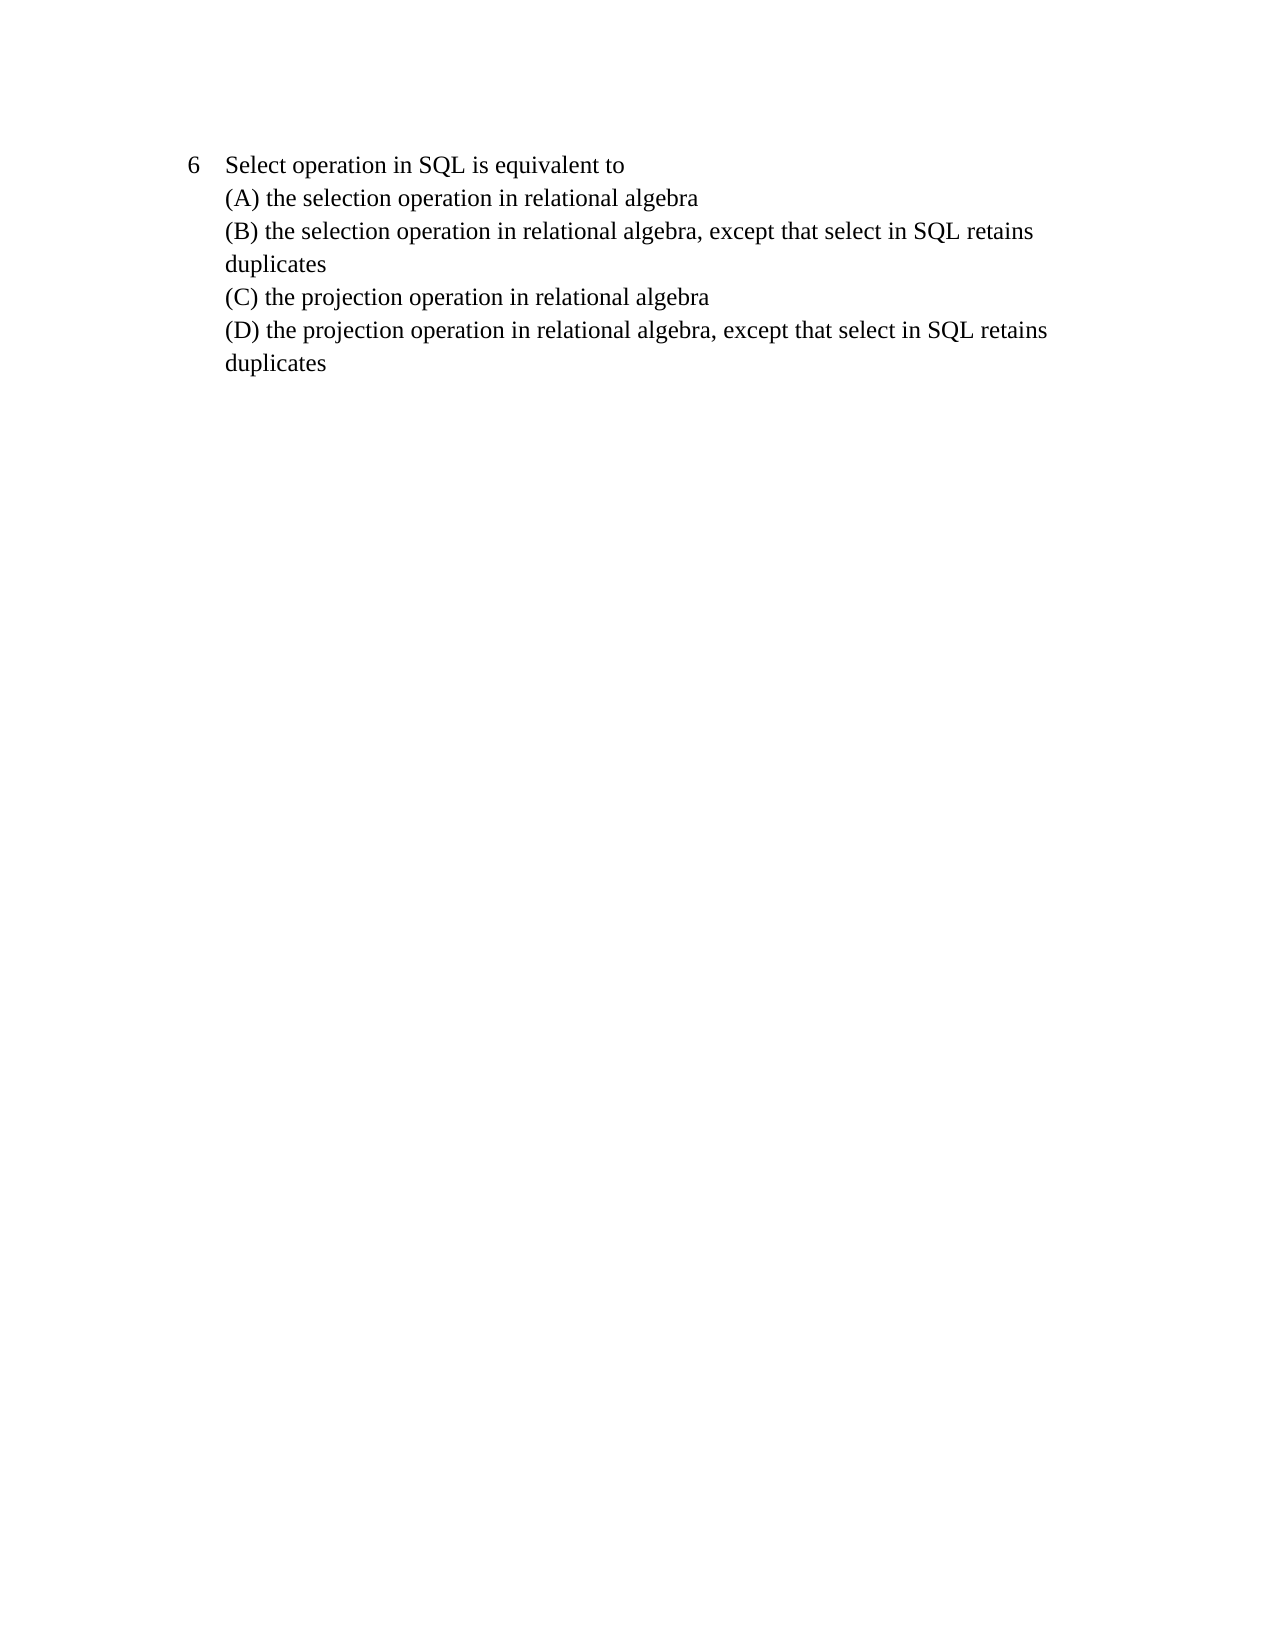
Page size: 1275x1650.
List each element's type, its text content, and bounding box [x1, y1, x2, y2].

text (D) the projection operation in relational algebra, except that select in SQL retains duplicates [225, 315, 1125, 377]
text (A) the selection operation in relational algebra [225, 183, 1125, 212]
list Select operation in SQL is equivalent to [187, 150, 1125, 179]
text (B) the selection operation in relational algebra, except that select in SQL retains duplicates [225, 216, 1125, 278]
text (C) the projection operation in relational algebra [225, 282, 1125, 311]
